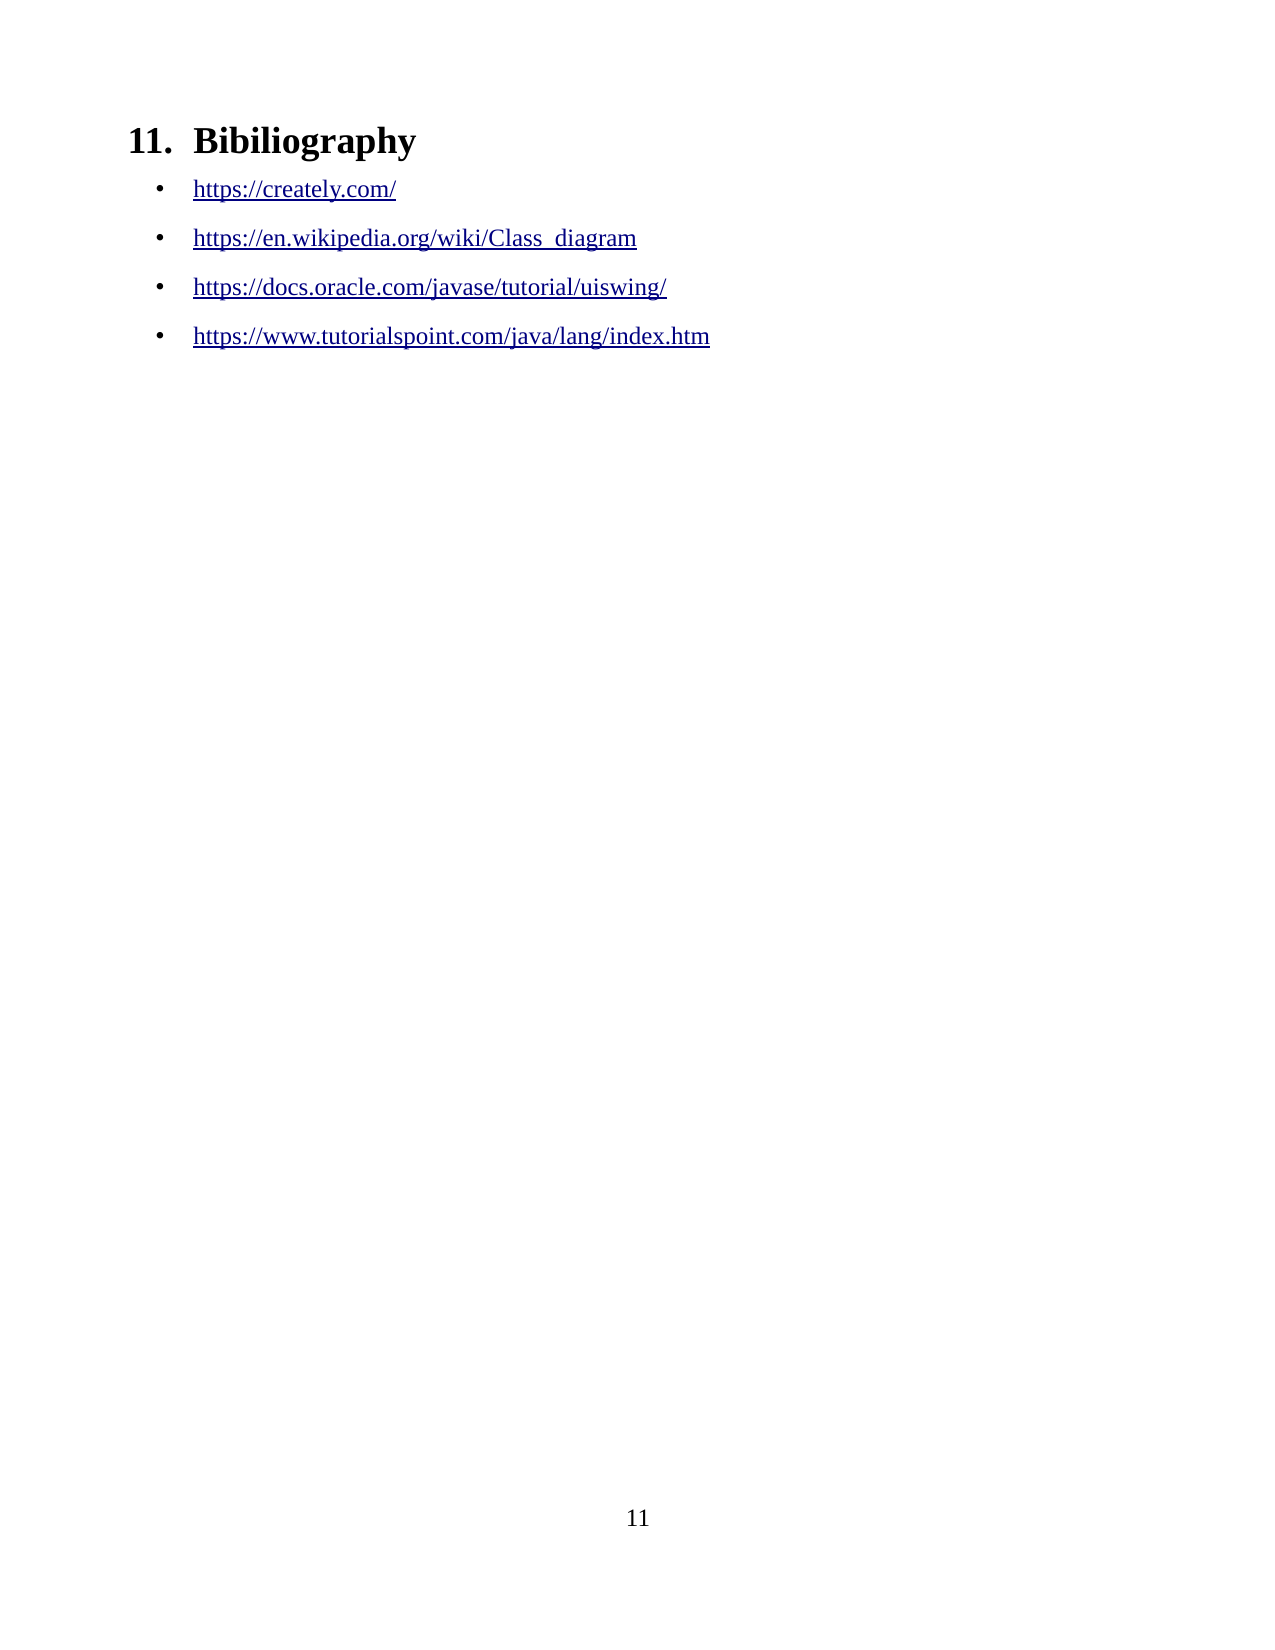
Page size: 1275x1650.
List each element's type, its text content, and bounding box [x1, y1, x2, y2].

list https://en.wikipedia.org/wiki/Class_diagram [156, 223, 1157, 252]
list https://creately.com/ [156, 174, 1157, 203]
list https://docs.oracle.com/javase/tutorial/uiswing/ [156, 272, 1157, 301]
list https://www.tutorialspoint.com/java/lang/index.htm [156, 321, 1157, 350]
subtitle Bibiliography [118, 118, 1157, 162]
